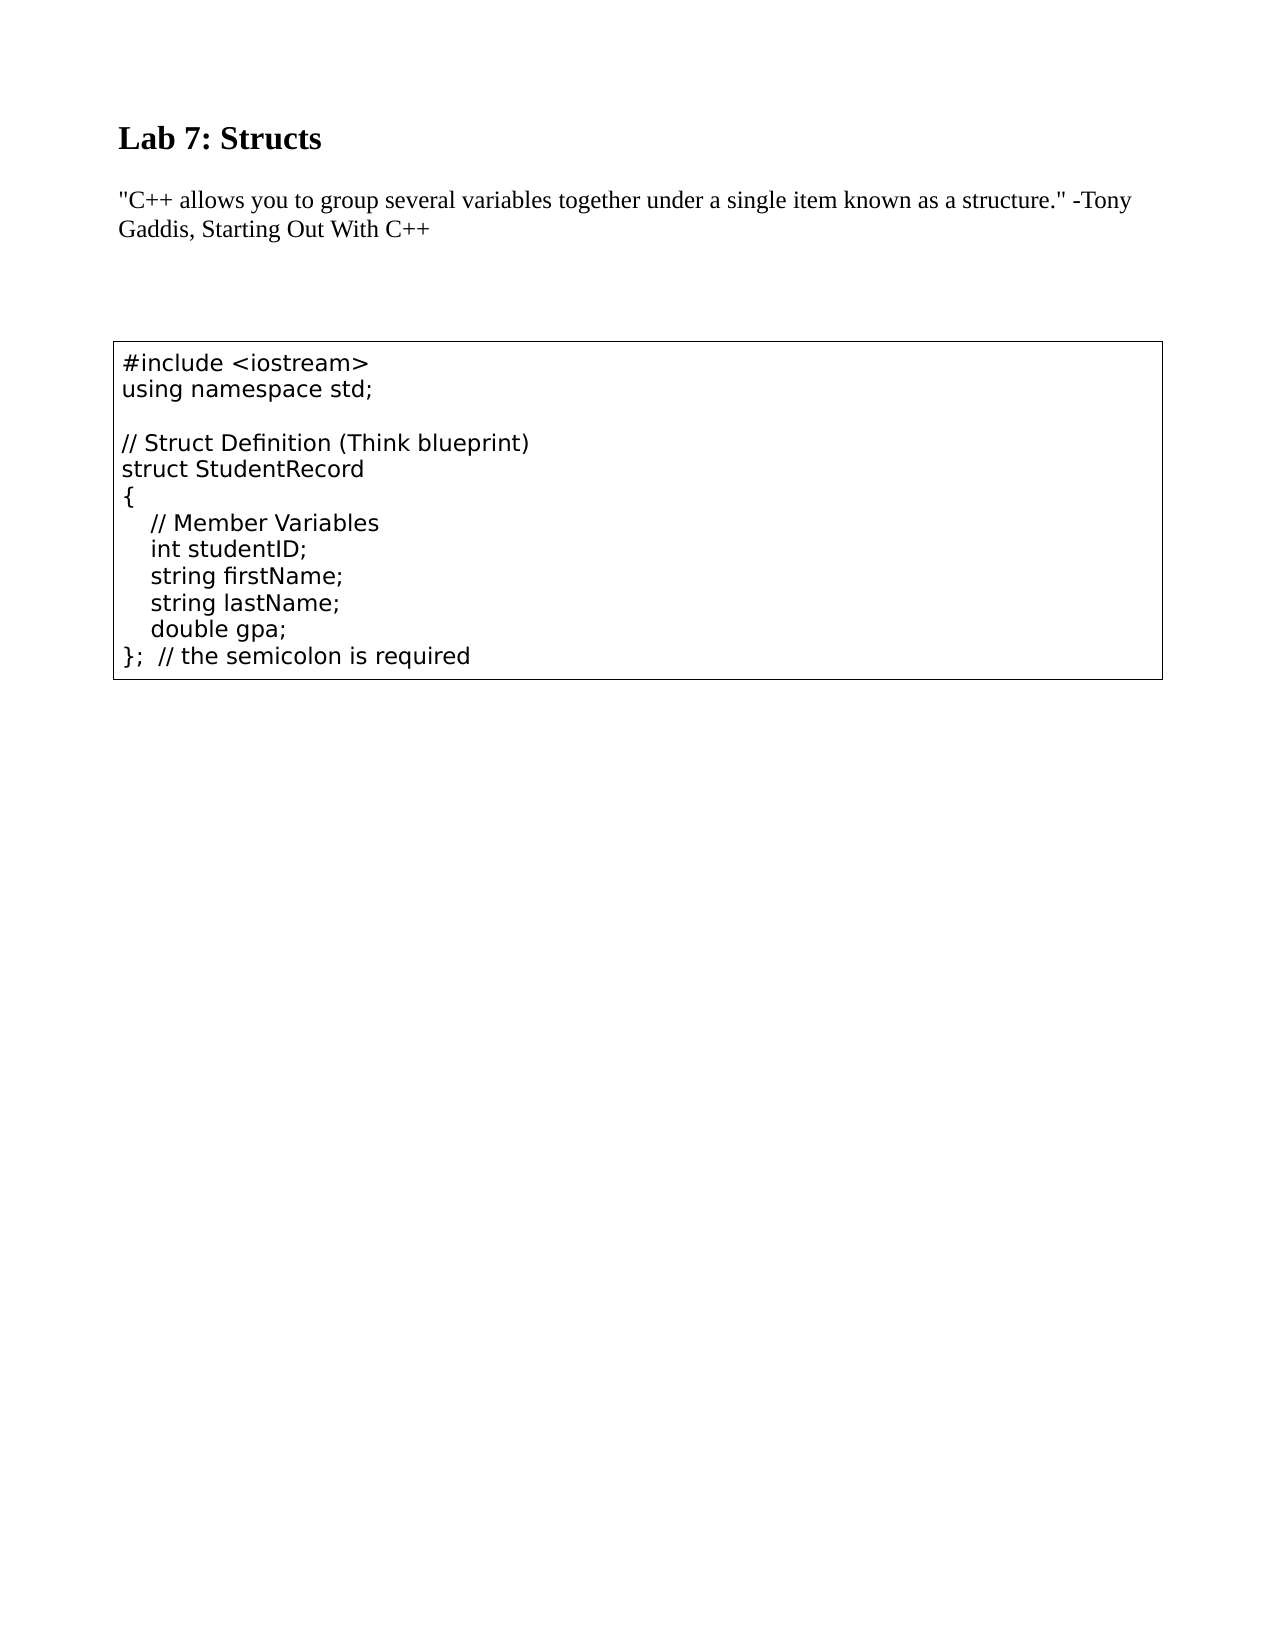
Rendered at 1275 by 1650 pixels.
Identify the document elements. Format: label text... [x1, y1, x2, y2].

text #include <iostream> [121, 350, 1153, 376]
text "C++ allows you to group several variables together under a single item known as a structure." -Tony Gaddis, Starting Out With C++ [118, 185, 1157, 243]
text // Struct Definition (Think blueprint) [121, 430, 1153, 456]
text struct StudentRecord [121, 456, 1153, 483]
text using namespace std; [121, 376, 1153, 403]
text { [121, 483, 1153, 510]
text double gpa; [121, 616, 1153, 643]
text // Member Variables [121, 510, 1153, 536]
text }; // the semicolon is required [121, 643, 1153, 670]
text string firstName; [121, 563, 1153, 590]
text string lastName; [121, 590, 1153, 616]
text Lab 7: Structs [118, 118, 1157, 156]
text int studentID; [121, 536, 1153, 563]
